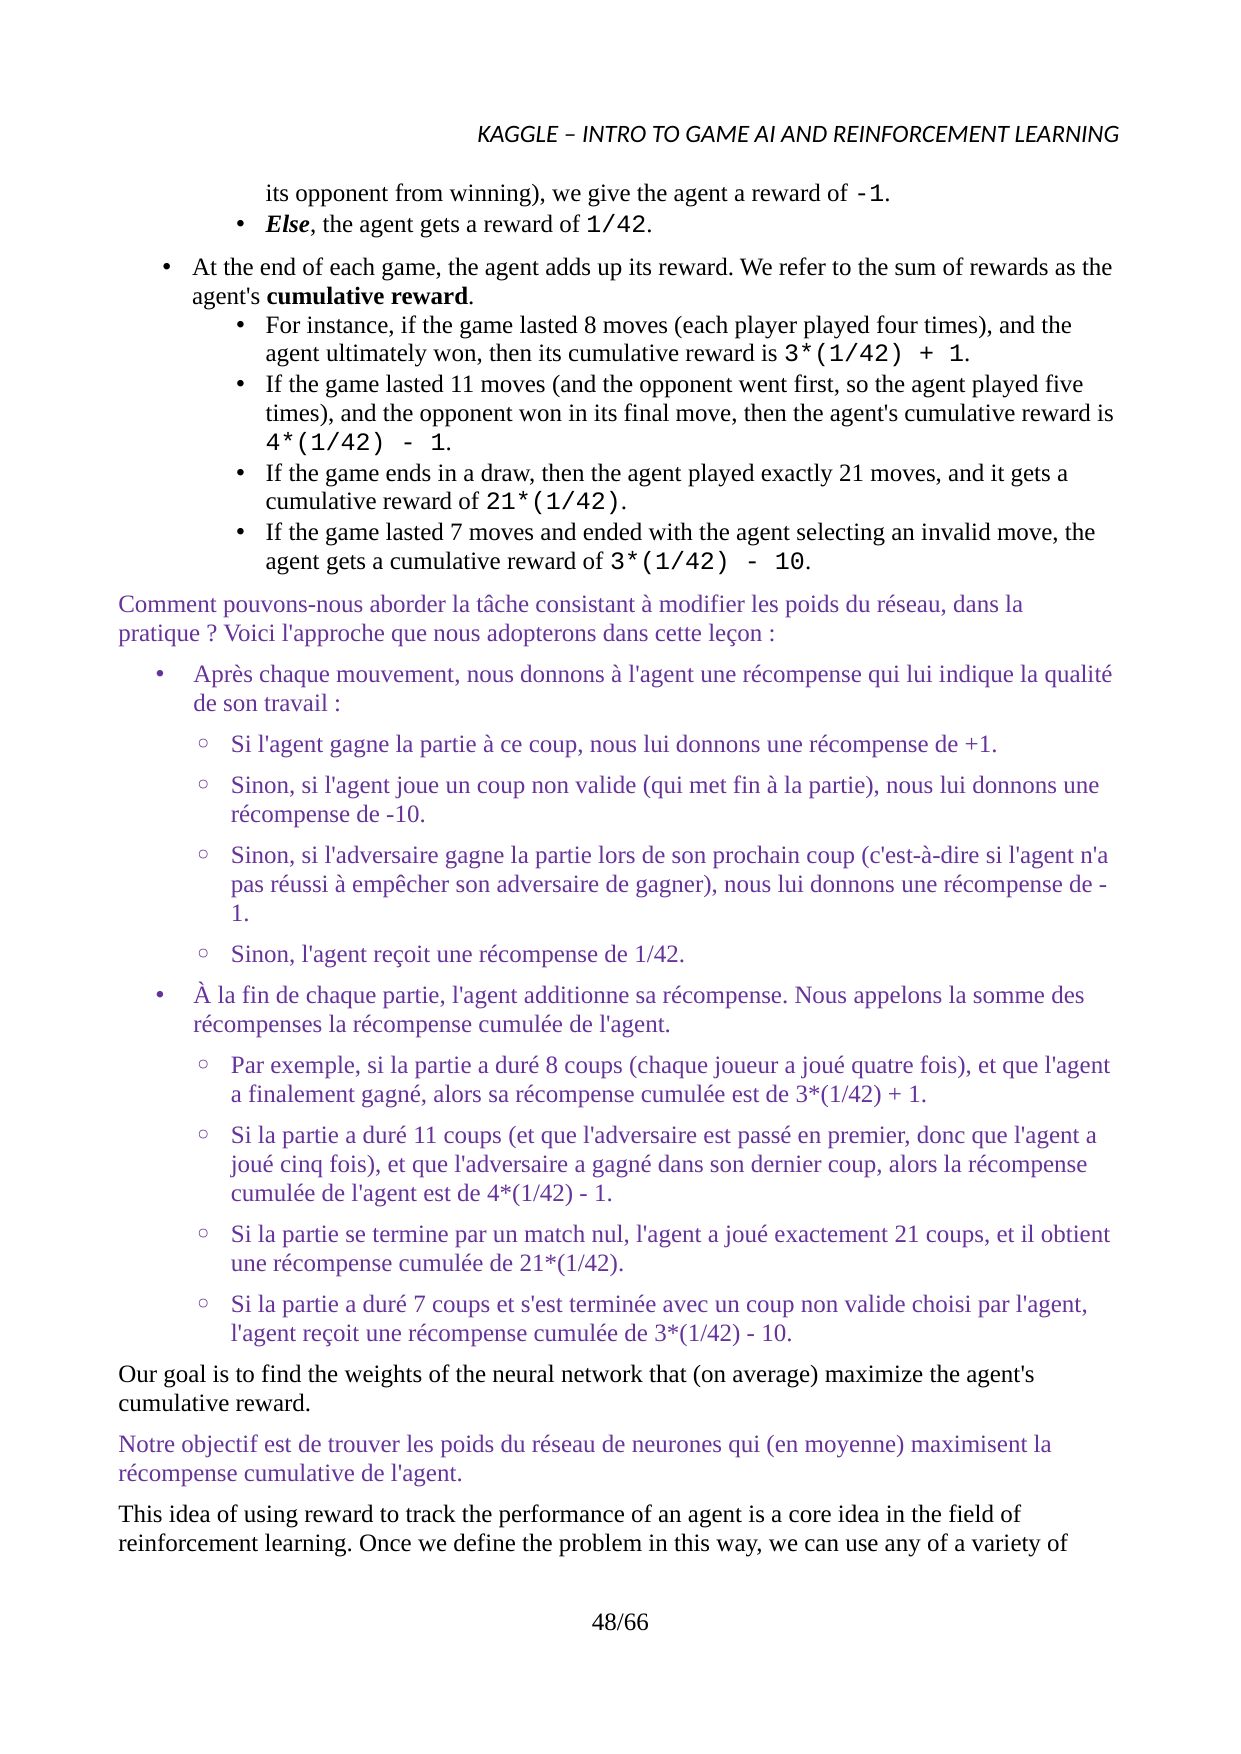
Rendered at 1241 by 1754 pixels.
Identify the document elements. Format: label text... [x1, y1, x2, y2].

list Par exemple, si la partie a duré 8 coups (chaque joueur a joué quatre fois), et que l'agent a finalement gagné, alors sa récompense cumulée est de 3*(1/42) + 1. [193, 1051, 1122, 1108]
list If the game ends in a draw, then the agent played exactly 21 moves, and it gets a cumulative reward of 21*(1/42). [236, 458, 1122, 517]
list Sinon, si l'adversaire gagne la partie lors de son prochain coup (c'est-à-dire si l'agent n'a pas réussi à empêcher son adversaire de gagner), nous lui donnons une récompense de -1. [193, 841, 1122, 927]
list If the game lasted 11 moves (and the opponent went first, so the agent played five times), and the opponent won in its final move, then the agent's cumulative reward is 4*(1/42) - 1. [236, 369, 1122, 458]
list If the game lasted 7 moves and ended with the agent selecting an invalid move, the agent gets a cumulative reward of 3*(1/42) - 10. [236, 517, 1122, 577]
list Si l'agent gagne la partie à ce coup, nous lui donnons une récompense de +1. [193, 729, 1122, 758]
list Si la partie se termine par un match nul, l'agent a joué exactement 21 coups, et il obtient une récompense cumulée de 21*(1/42). [193, 1219, 1122, 1277]
text This idea of using reward to track the performance of an agent is a core idea in the field of reinforcement learning. Once we define the problem in this way, we can use any of a variety of [118, 1499, 1122, 1557]
list À la fin de chaque partie, l'agent additionne sa récompense. Nous appelons la somme des récompenses la récompense cumulée de l'agent. [156, 981, 1122, 1038]
list At the end of each game, the agent adds up its reward. We refer to the sum of rewards as the agent's cumulative reward. [162, 252, 1122, 310]
list Else, the agent gets a reward of 1/42. [236, 209, 1122, 240]
list its opponent from winning), we give the agent a reward of -1. [236, 178, 1122, 209]
list Après chaque mouvement, nous donnons à l'agent une récompense qui lui indique la qualité de son travail : [156, 659, 1122, 717]
list Sinon, si l'agent joue un coup non valide (qui met fin à la partie), nous lui donnons une récompense de -10. [193, 771, 1122, 828]
text Comment pouvons-nous aborder la tâche consistant à modifier les poids du réseau, dans la pratique ? Voici l'approche que nous adopterons dans cette leçon : [118, 589, 1122, 647]
list Sinon, l'agent reçoit une récompense de 1/42. [193, 939, 1122, 968]
list Si la partie a duré 11 coups (et que l'adversaire est passé en premier, donc que l'agent a joué cinq fois), et que l'adversaire a gagné dans son dernier coup, alors la récompense cumulée de l'agent est de 4*(1/42) - 1. [193, 1121, 1122, 1207]
text Notre objectif est de trouver les poids du réseau de neurones qui (en moyenne) maximisent la récompense cumulative de l'agent. [118, 1429, 1122, 1487]
list For instance, if the game lasted 8 moves (each player played four times), and the agent ultimately won, then its cumulative reward is 3*(1/42) + 1. [236, 310, 1122, 369]
list Si la partie a duré 7 coups et s'est terminée avec un coup non valide choisi par l'agent, l'agent reçoit une récompense cumulée de 3*(1/42) - 10. [193, 1289, 1122, 1347]
text Our goal is to find the weights of the neural network that (on average) maximize the agent's cumulative reward. [118, 1359, 1122, 1417]
